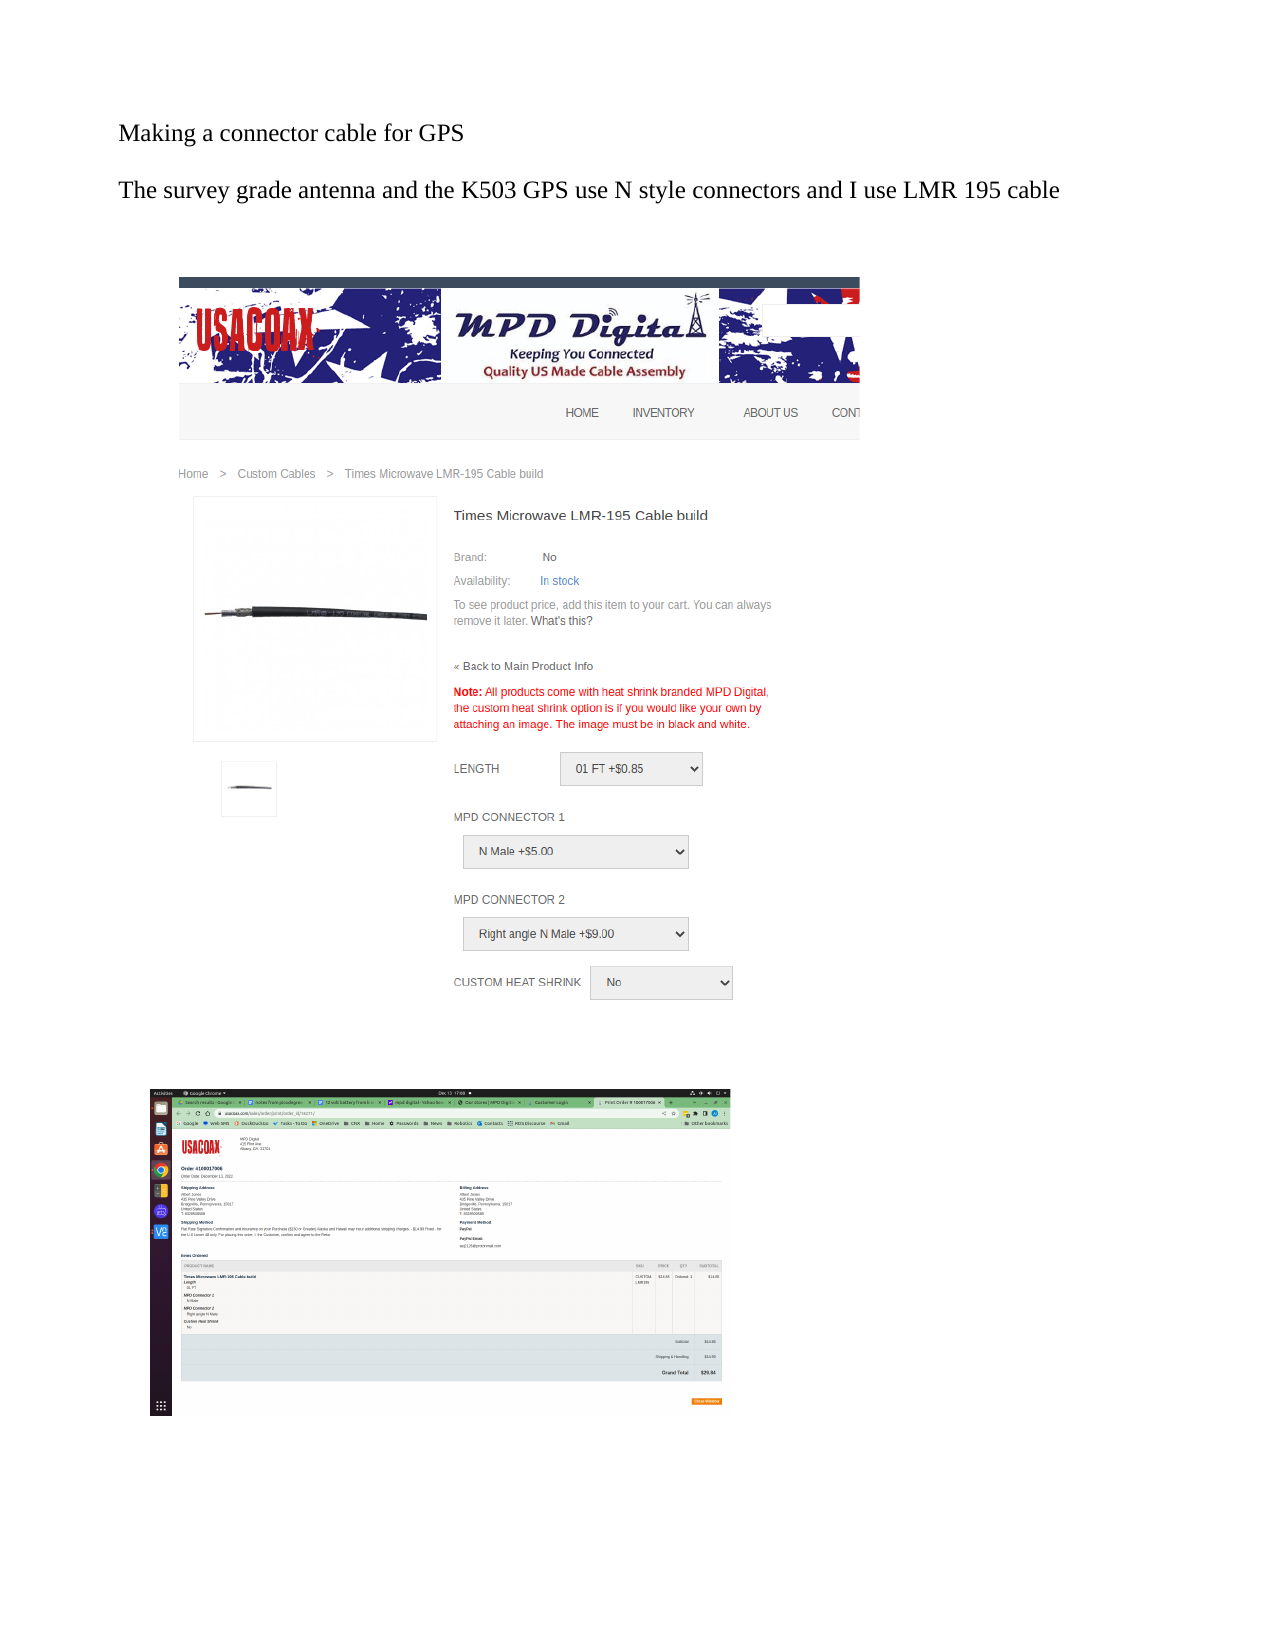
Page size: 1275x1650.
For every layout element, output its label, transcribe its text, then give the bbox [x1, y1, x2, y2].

text Making a connector cable for GPS [118, 118, 1157, 147]
picture [179, 277, 860, 1004]
picture [150, 1089, 731, 1416]
text The survey grade antenna and the K503 GPS use N style connectors and I use LMR 195 cable [118, 176, 1157, 204]
